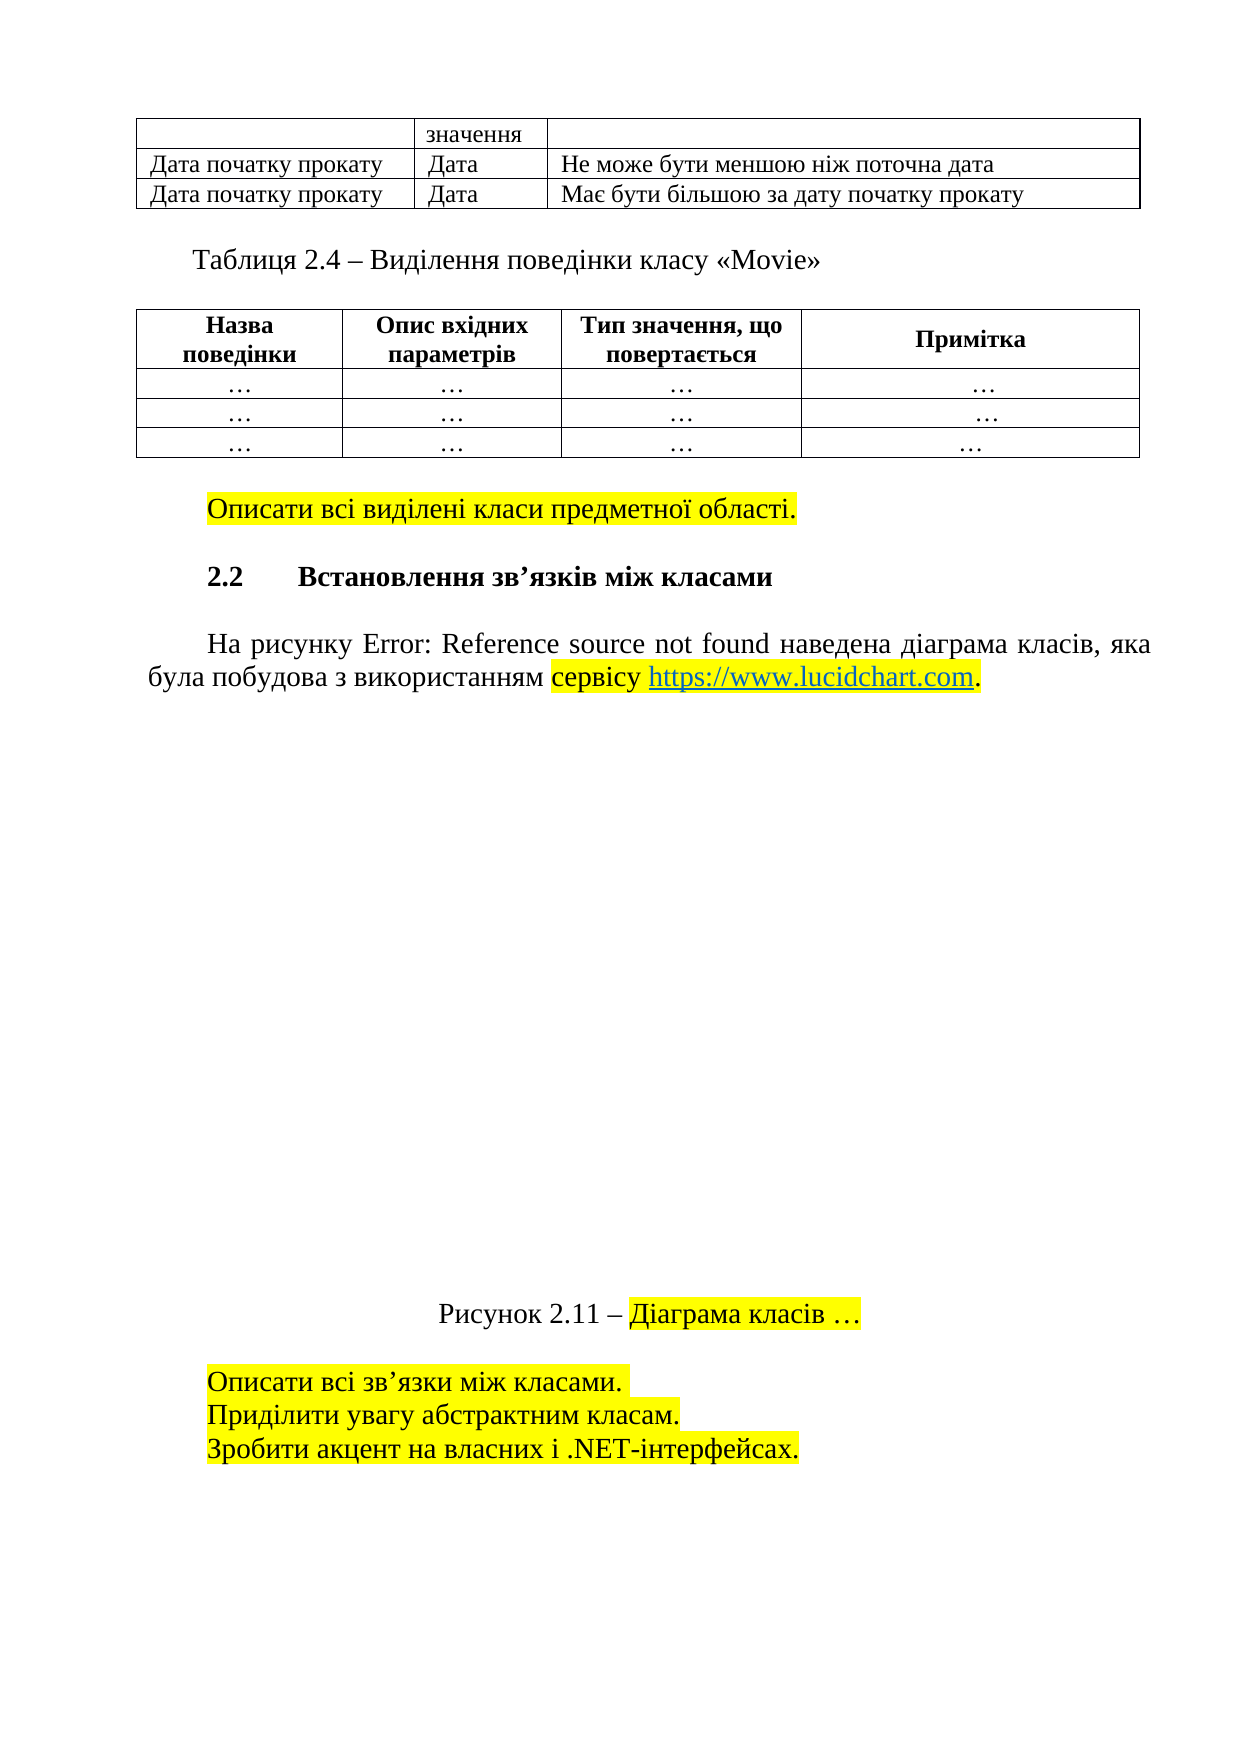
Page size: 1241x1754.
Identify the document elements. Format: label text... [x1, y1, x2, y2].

table_cell … [343, 369, 561, 397]
table_cell [137, 119, 414, 148]
subtitle Встановлення зв’язків між класами [148, 559, 1152, 592]
text Приділити увагу абстрактним класам. [148, 1397, 1152, 1431]
table_cell … [802, 399, 1139, 427]
table_header Опис вхідних параметрів [343, 310, 561, 368]
text Описати всі виділені класи предметної області. [148, 492, 1152, 525]
table_header Назва поведінки [137, 310, 342, 368]
table_cell Дата початку прокату [137, 179, 414, 207]
table_cell … [343, 399, 561, 427]
table_cell … [137, 369, 342, 397]
table_cell … [802, 428, 1139, 457]
text Описати всі зв’язки між класами. [148, 1364, 1152, 1397]
text Таблиця 2.4 – Виділення поведінки класу «Movie» [148, 242, 1152, 276]
text Зробити акцент на власних і .NET-інтерфейсах. [148, 1431, 1152, 1464]
table_header Тип значення, що повертається [562, 310, 801, 368]
table_cell Не може бути меншою ніж поточна дата [548, 149, 1139, 178]
table_header Примітка [802, 310, 1139, 368]
text Рисунок 2.11 – Діаграма класів … [148, 1297, 1152, 1330]
table_cell … [137, 399, 342, 427]
table_cell [548, 119, 1139, 148]
table_cell Дата початку прокату [137, 149, 414, 178]
table_cell Дата [415, 179, 547, 207]
table_cell … [137, 428, 342, 457]
table_cell … [802, 369, 1139, 397]
table_cell Дата [415, 149, 547, 178]
table_cell Має бути більшою за дату початку прокату [548, 179, 1139, 207]
table_cell … [562, 428, 801, 457]
text На рисунку Помилка: джерело посилання не знайдено наведена діаграма класів, яка була побудова з використанням сервісу https://www.lucidchart.com. [148, 626, 1152, 693]
table_cell … [562, 399, 801, 427]
table_cell значення [415, 119, 547, 148]
table_cell … [562, 369, 801, 397]
table_cell … [343, 428, 561, 457]
